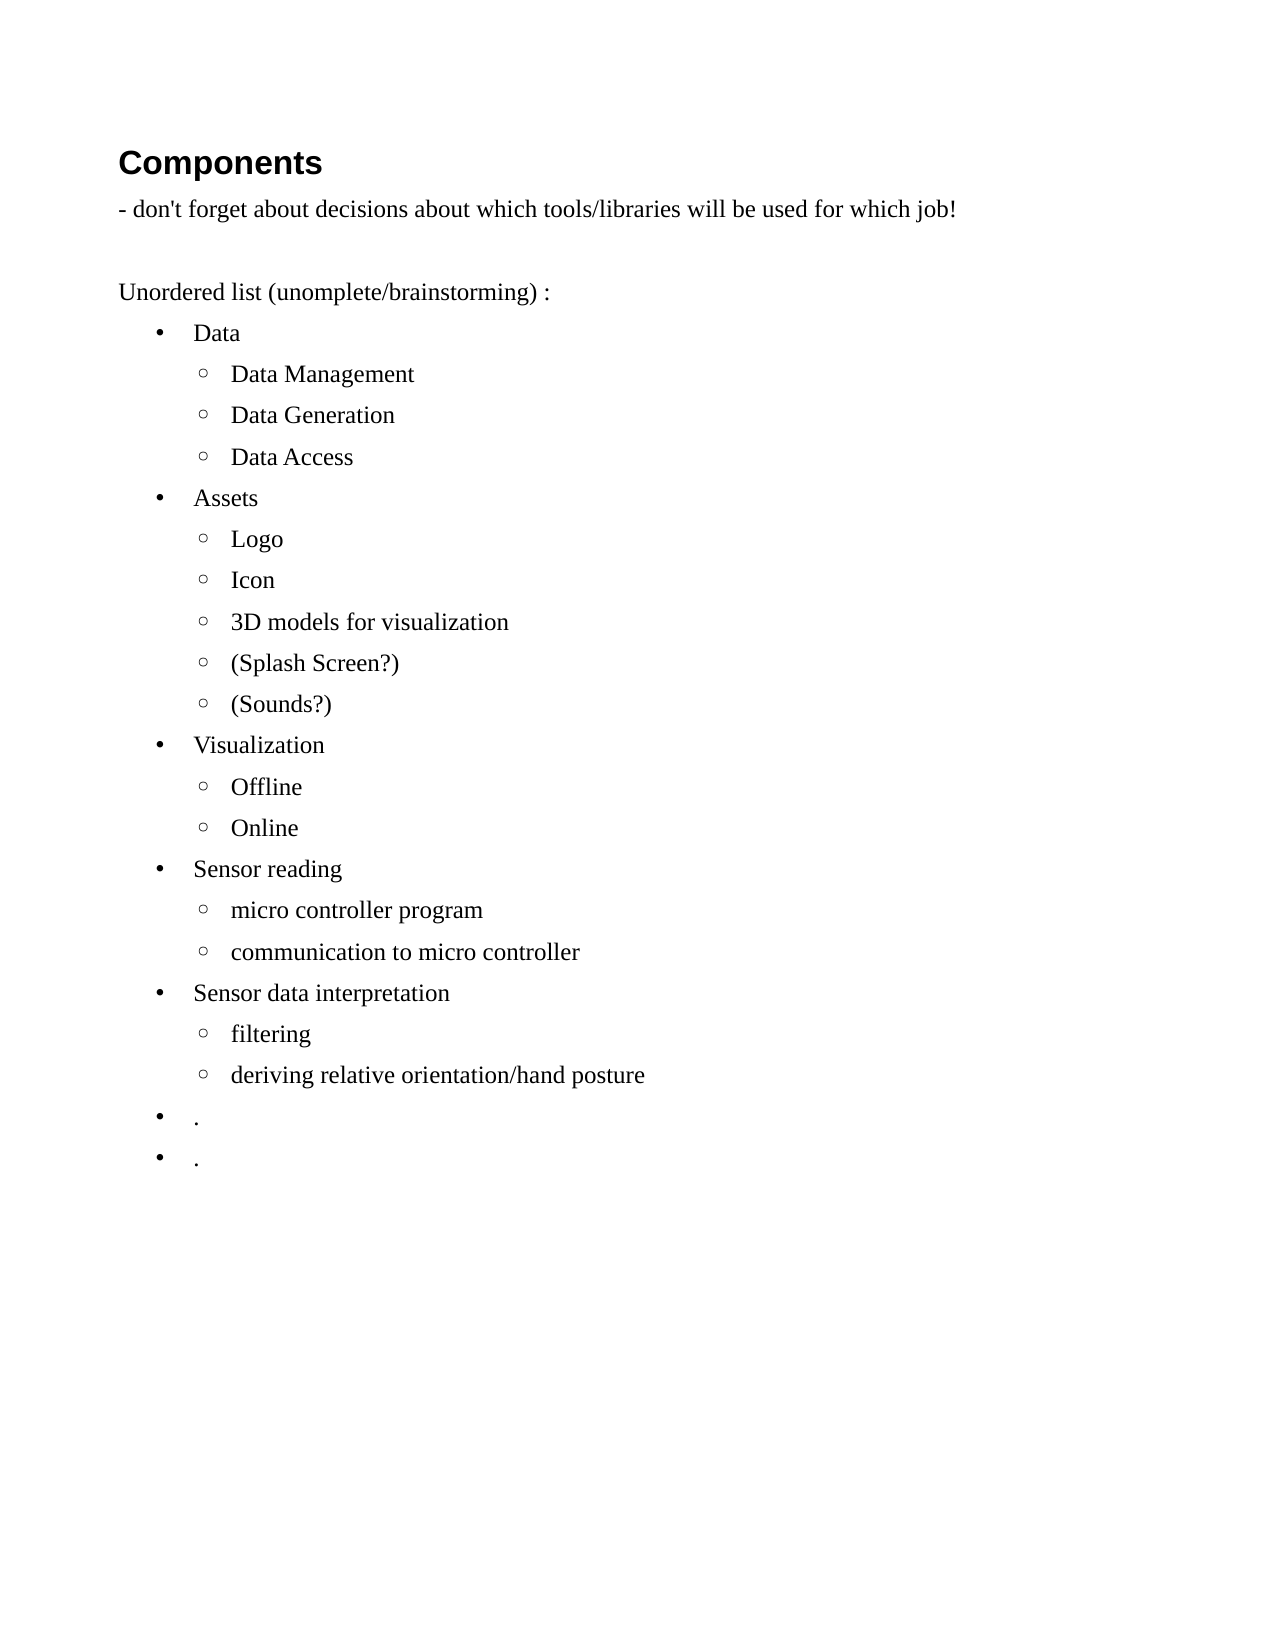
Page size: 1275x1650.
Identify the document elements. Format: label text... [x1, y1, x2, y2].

list . [156, 1143, 1157, 1172]
list Data Management [193, 359, 1157, 388]
subtitle Components [118, 143, 1157, 182]
list . [156, 1102, 1157, 1131]
text Unordered list (unomplete/brainstorming) : [118, 277, 1157, 306]
list deriving relative orientation/hand posture [193, 1061, 1157, 1089]
list (Sounds?) [193, 689, 1157, 718]
list Icon [193, 566, 1157, 594]
text - don't forget about decisions about which tools/libraries will be used for which job! [118, 194, 1157, 223]
list Visualization [156, 731, 1157, 759]
list micro controller program [193, 896, 1157, 924]
list Online [193, 813, 1157, 842]
list Data [156, 318, 1157, 347]
list Assets [156, 483, 1157, 512]
list communication to micro controller [193, 937, 1157, 966]
list (Splash Screen?) [193, 648, 1157, 677]
list Logo [193, 524, 1157, 553]
list Data Generation [193, 401, 1157, 429]
list Offline [193, 772, 1157, 801]
list 3D models for visualization [193, 607, 1157, 636]
list Data Access [193, 442, 1157, 471]
list filtering [193, 1019, 1157, 1048]
list Sensor data interpretation [156, 978, 1157, 1007]
list Sensor reading [156, 854, 1157, 883]
